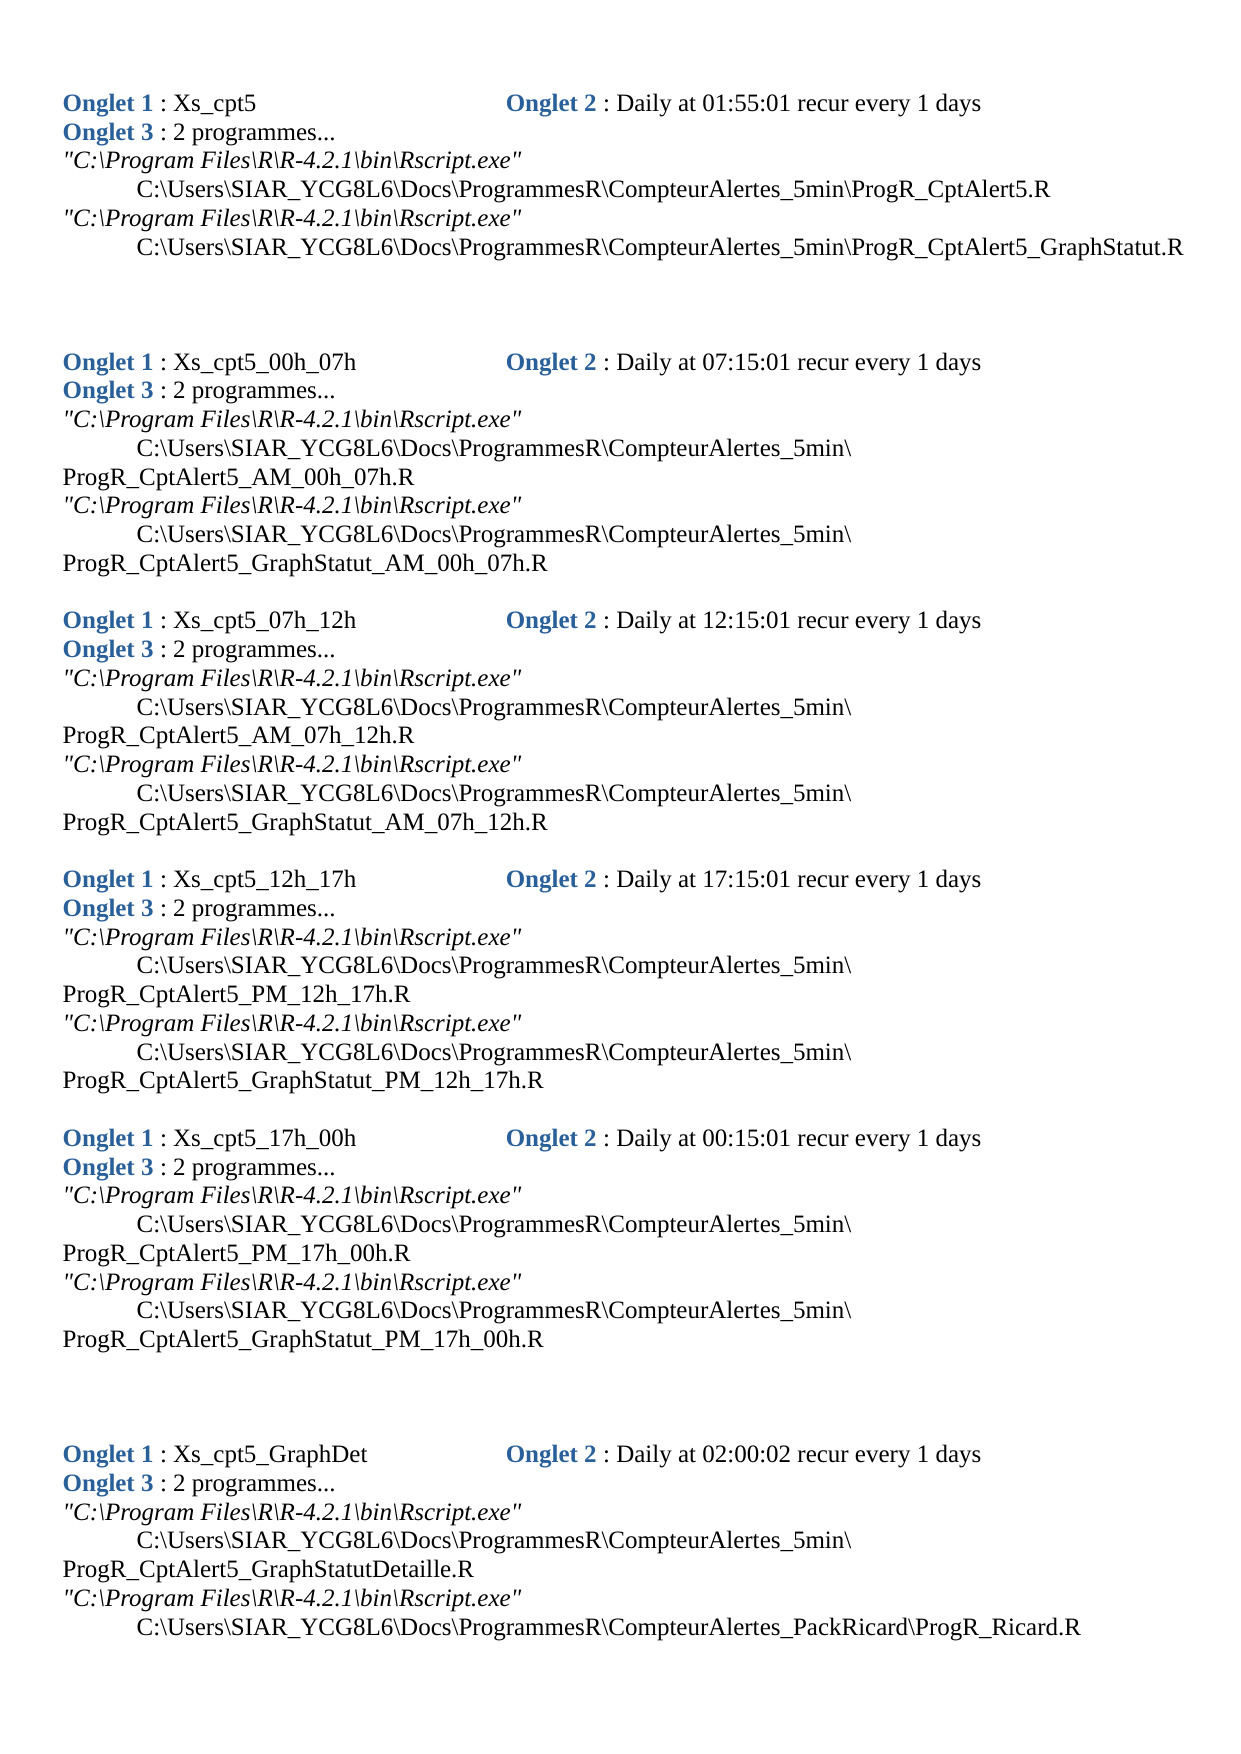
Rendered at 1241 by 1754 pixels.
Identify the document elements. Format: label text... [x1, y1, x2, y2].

text Onglet 3 : 2 programmes... [62, 375, 1184, 404]
text C:\Users\SIAR_YCG8L6\Docs\ProgrammesR\CompteurAlertes_PackRicard\ProgR_Ricard.R [62, 1612, 1184, 1640]
text C:\Users\SIAR_YCG8L6\Docs\ProgrammesR\CompteurAlertes_5min\ProgR_CptAlert5_GraphStatut.R [62, 232, 1184, 260]
text C:\Users\SIAR_YCG8L6\Docs\ProgrammesR\CompteurAlertes_5min\ProgR_CptAlert5_GraphStatut_AM_00h_07h.R [62, 519, 1184, 577]
text "C:\Program Files\R\R-4.2.1\bin\Rscript.exe" [62, 145, 1184, 174]
text C:\Users\SIAR_YCG8L6\Docs\ProgrammesR\CompteurAlertes_5min\ProgR_CptAlert5_GraphStatut_PM_17h_00h.R [62, 1295, 1184, 1353]
text "C:\Program Files\R\R-4.2.1\bin\Rscript.exe" [62, 1583, 1184, 1612]
text Onglet 3 : 2 programmes... [62, 634, 1184, 663]
text C:\Users\SIAR_YCG8L6\Docs\ProgrammesR\CompteurAlertes_5min\ProgR_CptAlert5_PM_17h_00h.R [62, 1209, 1184, 1267]
text "C:\Program Files\R\R-4.2.1\bin\Rscript.exe" [62, 922, 1184, 950]
text Onglet 3 : 2 programmes... [62, 893, 1184, 922]
text "C:\Program Files\R\R-4.2.1\bin\Rscript.exe" [62, 1180, 1184, 1209]
text Onglet 3 : 2 programmes... [62, 117, 1184, 145]
text "C:\Program Files\R\R-4.2.1\bin\Rscript.exe" [62, 203, 1184, 232]
text Onglet 3 : 2 programmes... [62, 1468, 1184, 1497]
text C:\Users\SIAR_YCG8L6\Docs\ProgrammesR\CompteurAlertes_5min\ProgR_CptAlert5_AM_00h_07h.R [62, 433, 1184, 490]
text "C:\Program Files\R\R-4.2.1\bin\Rscript.exe" [62, 1497, 1184, 1525]
text C:\Users\SIAR_YCG8L6\Docs\ProgrammesR\CompteurAlertes_5min\ProgR_CptAlert5_GraphStatutDetaille.R [62, 1525, 1184, 1583]
text Onglet 1 : Xs_cpt5_12h_17h Onglet 2 : Daily at 17:15:01 recur every 1 days [62, 864, 1184, 893]
text Onglet 1 : Xs_cpt5_00h_07h Onglet 2 : Daily at 07:15:01 recur every 1 days [62, 347, 1184, 375]
text Onglet 1 : Xs_cpt5_07h_12h Onglet 2 : Daily at 12:15:01 recur every 1 days [62, 605, 1184, 634]
text Onglet 3 : 2 programmes... [62, 1152, 1184, 1180]
text Onglet 1 : Xs_cpt5 Onglet 2 : Daily at 01:55:01 recur every 1 days [62, 88, 1184, 117]
text "C:\Program Files\R\R-4.2.1\bin\Rscript.exe" [62, 490, 1184, 519]
text "C:\Program Files\R\R-4.2.1\bin\Rscript.exe" [62, 1267, 1184, 1295]
text Onglet 1 : Xs_cpt5_GraphDet Onglet 2 : Daily at 02:00:02 recur every 1 days [62, 1439, 1184, 1468]
text Onglet 1 : Xs_cpt5_17h_00h Onglet 2 : Daily at 00:15:01 recur every 1 days [62, 1123, 1184, 1152]
text "C:\Program Files\R\R-4.2.1\bin\Rscript.exe" [62, 1008, 1184, 1037]
text "C:\Program Files\R\R-4.2.1\bin\Rscript.exe" [62, 404, 1184, 433]
text C:\Users\SIAR_YCG8L6\Docs\ProgrammesR\CompteurAlertes_5min\ProgR_CptAlert5_GraphStatut_AM_07h_12h.R [62, 778, 1184, 835]
text C:\Users\SIAR_YCG8L6\Docs\ProgrammesR\CompteurAlertes_5min\ProgR_CptAlert5_GraphStatut_PM_12h_17h.R [62, 1037, 1184, 1094]
text C:\Users\SIAR_YCG8L6\Docs\ProgrammesR\CompteurAlertes_5min\ProgR_CptAlert5_AM_07h_12h.R [62, 692, 1184, 749]
text "C:\Program Files\R\R-4.2.1\bin\Rscript.exe" [62, 663, 1184, 692]
text "C:\Program Files\R\R-4.2.1\bin\Rscript.exe" [62, 749, 1184, 778]
text C:\Users\SIAR_YCG8L6\Docs\ProgrammesR\CompteurAlertes_5min\ProgR_CptAlert5.R [62, 174, 1184, 203]
text C:\Users\SIAR_YCG8L6\Docs\ProgrammesR\CompteurAlertes_5min\ProgR_CptAlert5_PM_12h_17h.R [62, 950, 1184, 1008]
